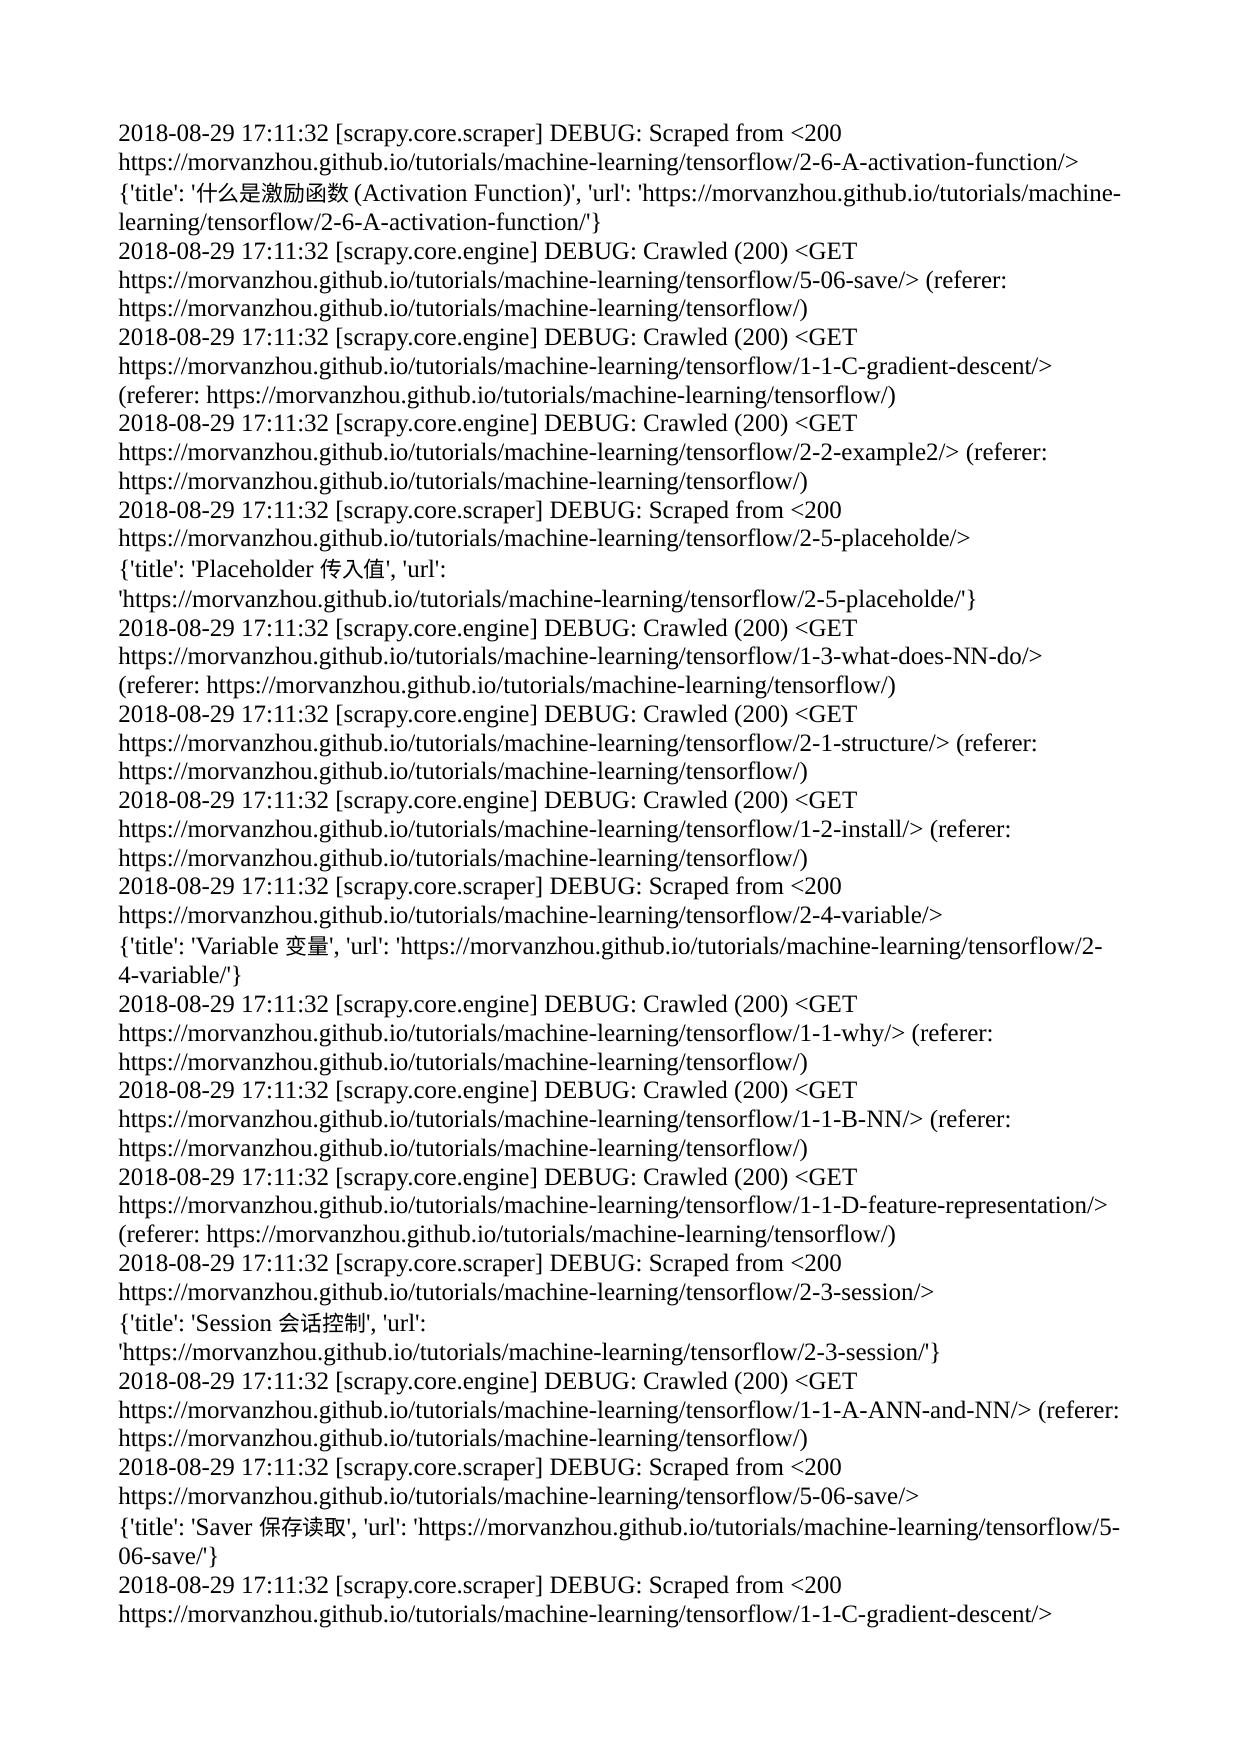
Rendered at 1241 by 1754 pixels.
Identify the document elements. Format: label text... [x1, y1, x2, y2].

text 2018-08-29 17:11:32 [scrapy.core.engine] DEBUG: Crawled (200) <GET https://morvanzhou.github.io/tutorials/machine-learning/tensorflow/1-1-C-gradient-descent/> (referer: https://morvanzhou.github.io/tutorials/machine-learning/tensorflow/) [118, 322, 1122, 408]
text {'title': 'Session 会话控制', 'url': 'https://morvanzhou.github.io/tutorials/machine-learning/tensorflow/2-3-session/'} [118, 1306, 1122, 1366]
text 2018-08-29 17:11:32 [scrapy.core.scraper] DEBUG: Scraped from <200 https://morvanzhou.github.io/tutorials/machine-learning/tensorflow/2-3-session/> [118, 1248, 1122, 1306]
text 2018-08-29 17:11:32 [scrapy.core.engine] DEBUG: Crawled (200) <GET https://morvanzhou.github.io/tutorials/machine-learning/tensorflow/1-2-install/> (referer: https://morvanzhou.github.io/tutorials/machine-learning/tensorflow/) [118, 785, 1122, 871]
text {'title': 'Placeholder 传入值', 'url': 'https://morvanzhou.github.io/tutorials/machine-learning/tensorflow/2-5-placeholde/'} [118, 552, 1122, 613]
text 2018-08-29 17:11:32 [scrapy.core.engine] DEBUG: Crawled (200) <GET https://morvanzhou.github.io/tutorials/machine-learning/tensorflow/1-1-D-feature-representation/> (referer: https://morvanzhou.github.io/tutorials/machine-learning/tensorflow/) [118, 1162, 1122, 1248]
text 2018-08-29 17:11:32 [scrapy.core.engine] DEBUG: Crawled (200) <GET https://morvanzhou.github.io/tutorials/machine-learning/tensorflow/2-2-example2/> (referer: https://morvanzhou.github.io/tutorials/machine-learning/tensorflow/) [118, 408, 1122, 495]
text 2018-08-29 17:11:32 [scrapy.core.scraper] DEBUG: Scraped from <200 https://morvanzhou.github.io/tutorials/machine-learning/tensorflow/2-5-placeholde/> [118, 495, 1122, 552]
text 2018-08-29 17:11:32 [scrapy.core.engine] DEBUG: Crawled (200) <GET https://morvanzhou.github.io/tutorials/machine-learning/tensorflow/1-3-what-does-NN-do/> (referer: https://morvanzhou.github.io/tutorials/machine-learning/tensorflow/) [118, 613, 1122, 699]
text 2018-08-29 17:11:32 [scrapy.core.scraper] DEBUG: Scraped from <200 https://morvanzhou.github.io/tutorials/machine-learning/tensorflow/2-6-A-activation-function/> [118, 118, 1122, 176]
text 2018-08-29 17:11:32 [scrapy.core.engine] DEBUG: Crawled (200) <GET https://morvanzhou.github.io/tutorials/machine-learning/tensorflow/1-1-why/> (referer: https://morvanzhou.github.io/tutorials/machine-learning/tensorflow/) [118, 989, 1122, 1076]
text 2018-08-29 17:11:32 [scrapy.core.engine] DEBUG: Crawled (200) <GET https://morvanzhou.github.io/tutorials/machine-learning/tensorflow/1-1-B-NN/> (referer: https://morvanzhou.github.io/tutorials/machine-learning/tensorflow/) [118, 1076, 1122, 1162]
text 2018-08-29 17:11:32 [scrapy.core.engine] DEBUG: Crawled (200) <GET https://morvanzhou.github.io/tutorials/machine-learning/tensorflow/5-06-save/> (referer: https://morvanzhou.github.io/tutorials/machine-learning/tensorflow/) [118, 236, 1122, 322]
text 2018-08-29 17:11:32 [scrapy.core.engine] DEBUG: Crawled (200) <GET https://morvanzhou.github.io/tutorials/machine-learning/tensorflow/2-1-structure/> (referer: https://morvanzhou.github.io/tutorials/machine-learning/tensorflow/) [118, 699, 1122, 785]
text {'title': '什么是激励函数 (Activation Function)', 'url': 'https://morvanzhou.github.io/tutorials/machine-learning/tensorflow/2-6-A-activation-function/'} [118, 176, 1122, 236]
text 2018-08-29 17:11:32 [scrapy.core.scraper] DEBUG: Scraped from <200 https://morvanzhou.github.io/tutorials/machine-learning/tensorflow/1-1-C-gradient-descent/> [118, 1570, 1122, 1628]
text 2018-08-29 17:11:32 [scrapy.core.scraper] DEBUG: Scraped from <200 https://morvanzhou.github.io/tutorials/machine-learning/tensorflow/2-4-variable/> [118, 871, 1122, 929]
text 2018-08-29 17:11:32 [scrapy.core.scraper] DEBUG: Scraped from <200 https://morvanzhou.github.io/tutorials/machine-learning/tensorflow/5-06-save/> [118, 1452, 1122, 1510]
text {'title': 'Saver 保存读取', 'url': 'https://morvanzhou.github.io/tutorials/machine-learning/tensorflow/5-06-save/'} [118, 1510, 1122, 1570]
text 2018-08-29 17:11:32 [scrapy.core.engine] DEBUG: Crawled (200) <GET https://morvanzhou.github.io/tutorials/machine-learning/tensorflow/1-1-A-ANN-and-NN/> (referer: https://morvanzhou.github.io/tutorials/machine-learning/tensorflow/) [118, 1366, 1122, 1452]
text {'title': 'Variable 变量', 'url': 'https://morvanzhou.github.io/tutorials/machine-learning/tensorflow/2-4-variable/'} [118, 929, 1122, 989]
